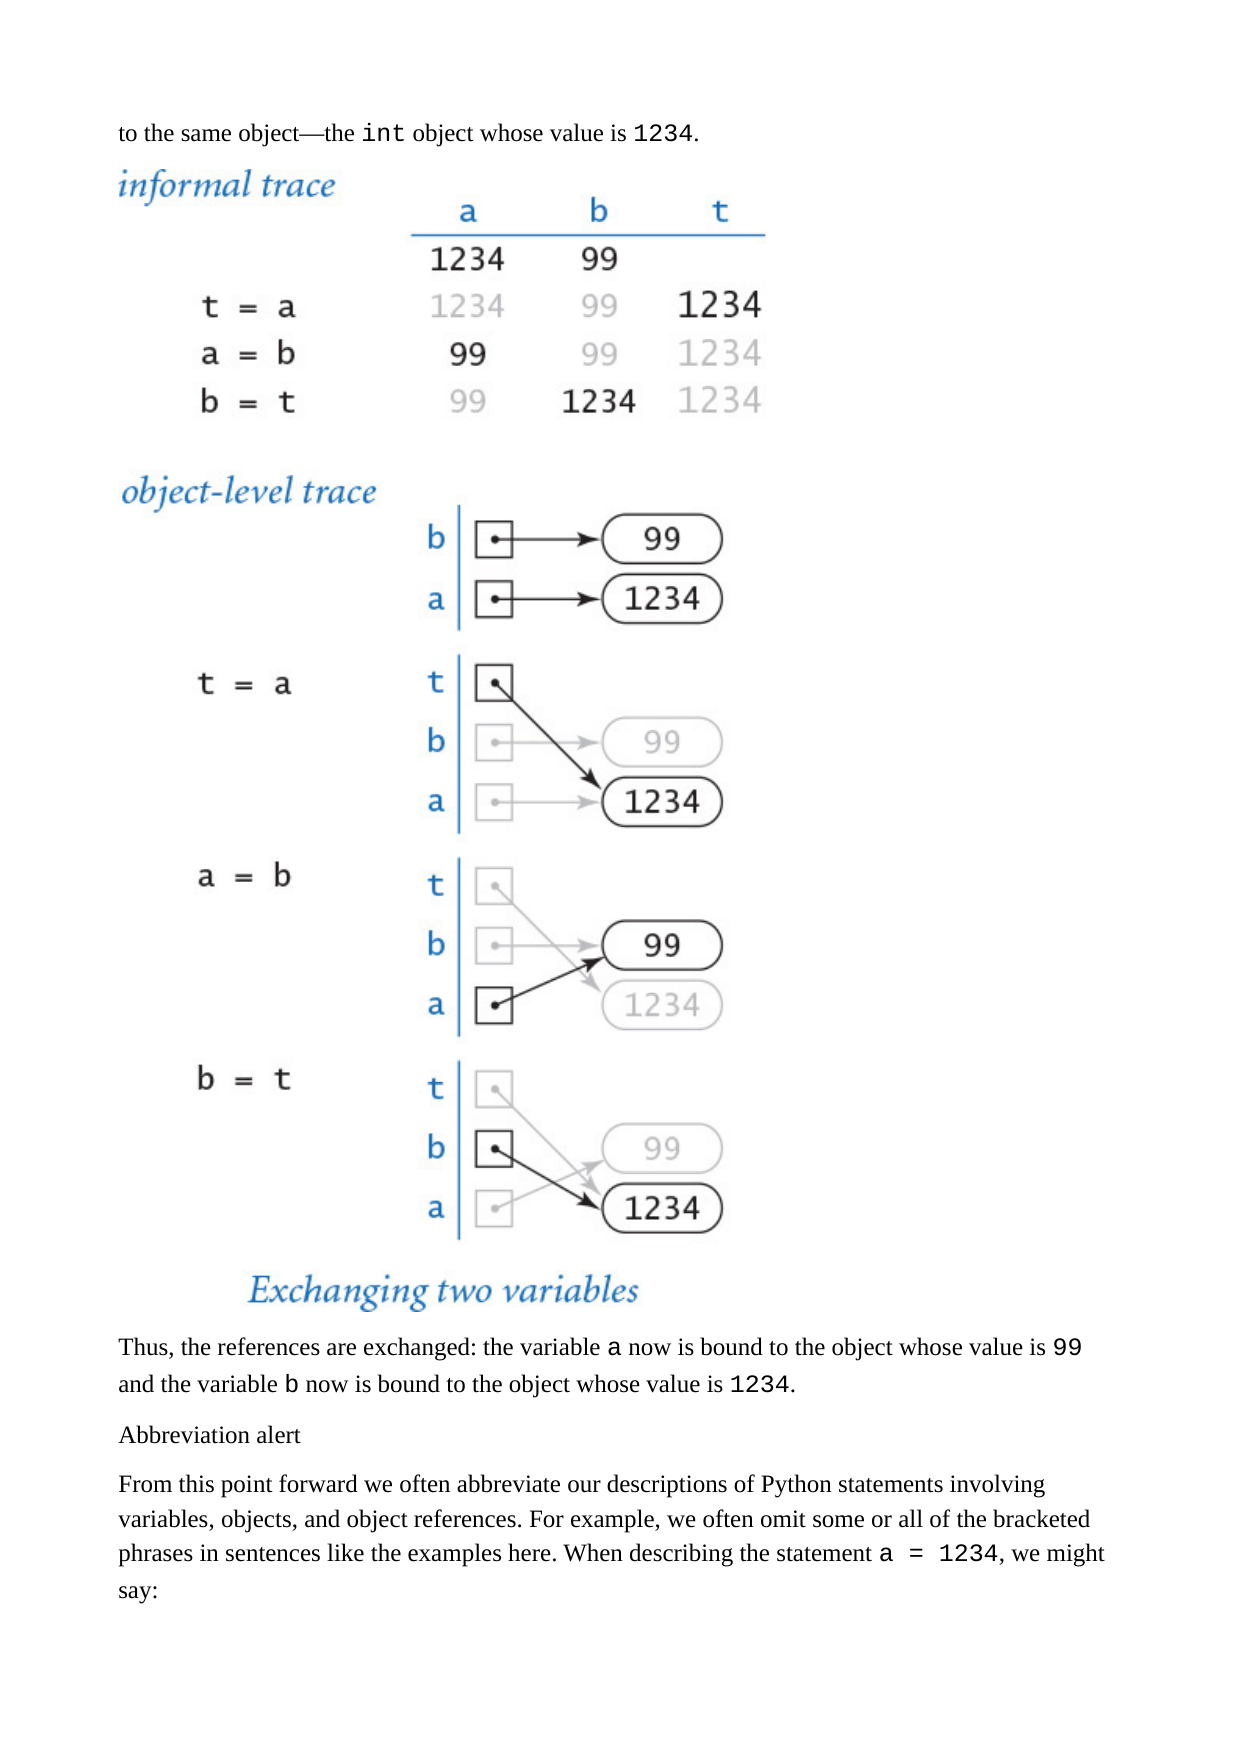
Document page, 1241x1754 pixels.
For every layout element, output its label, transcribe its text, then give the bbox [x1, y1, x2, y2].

text Thus, the references are exchanged: the variable a now is bound to the object whose value is 99 and the variable b now is bound to the object whose value is 1234. [118, 1332, 1122, 1399]
text to the same object—the int object whose value is 1234. [118, 118, 1122, 149]
text From this point forward we often abbreviate our descriptions of Python statements involving variables, objects, and object references. For example, we often omit some or all of the bracketed phrases in sentences like the examples here. When describing the statement a = 1234, we might say: [118, 1469, 1122, 1604]
picture [118, 169, 767, 1312]
text Abbreviation alert [118, 1420, 1122, 1449]
